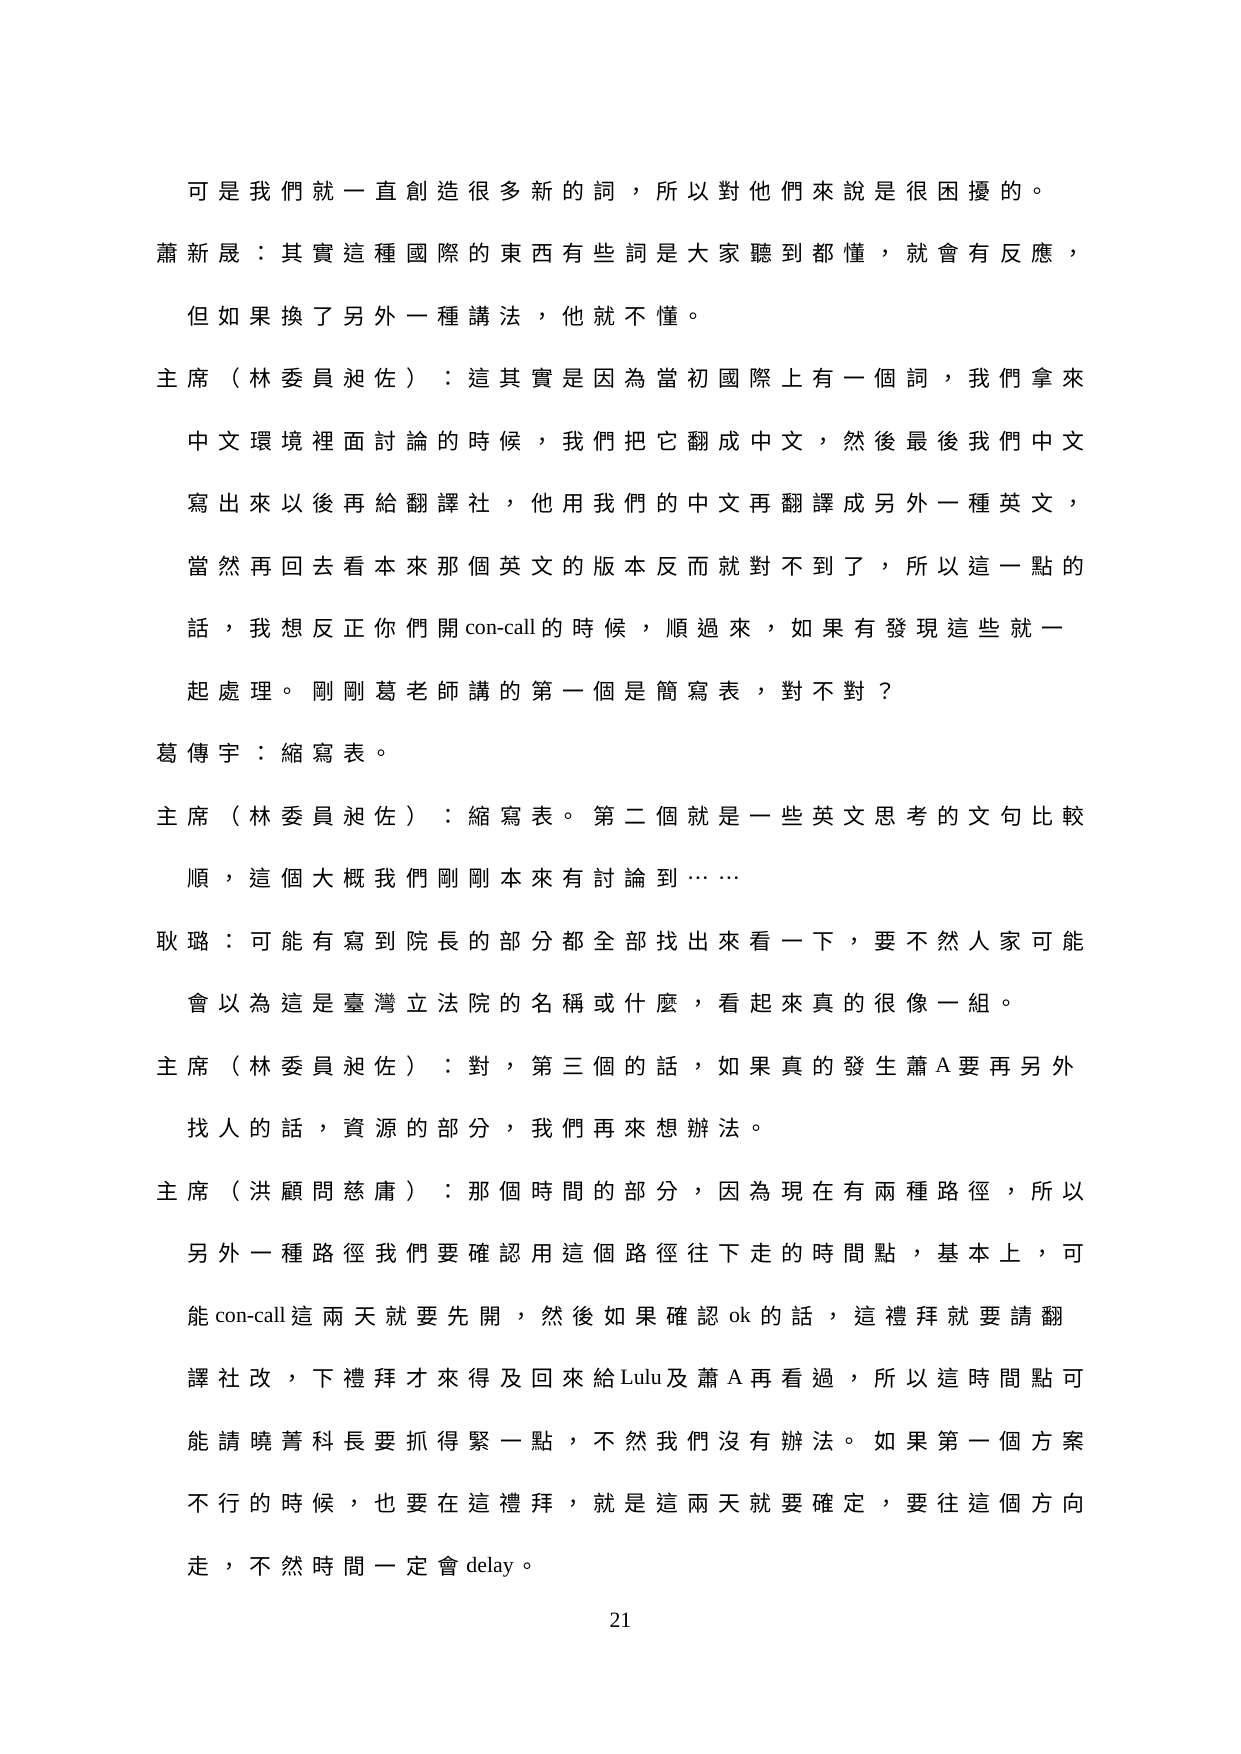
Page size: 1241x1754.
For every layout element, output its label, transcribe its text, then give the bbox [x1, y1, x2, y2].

text 蕭新晟：其實這種國際的東西有些詞是大家聽到都懂，就會有反應，但如果換了另外一種講法，他就不懂。 [151, 221, 1089, 346]
text 耿璐：可能有寫到院長的部分都全部找出來看一下，要不然人家可能會以為這是臺灣立法院的名稱或什麼，看起來真的很像一組。 [151, 908, 1089, 1033]
text 主席（林委員昶佐）：這其實是因為當初國際上有一個詞，我們拿來中文環境裡面討論的時候，我們把它翻成中文，然後最後我們中文寫出來以後再給翻譯社，他用我們的中文再翻譯成另外一種英文，當然再回去看本來那個英文的版本反而就對不到了，所以這一點的話，我想反正你們開con-call的時候，順過來，如果有發現這些就一起處理。剛剛葛老師講的第一個是簡寫表，對不對？ [151, 346, 1089, 721]
text 主席（林委員昶佐）：縮寫表。第二個就是一些英文思考的文句比較順，這個大概我們剛剛本來有討論到…… [151, 783, 1089, 908]
text 可是我們就一直創造很多新的詞，所以對他們來說是很困擾的。 [151, 158, 1089, 221]
text 主席（林委員昶佐）：對，第三個的話，如果真的發生蕭A要再另外找人的話，資源的部分，我們再來想辦法。 [151, 1033, 1089, 1158]
text 主席（洪顧問慈庸）：那個時間的部分，因為現在有兩種路徑，所以另外一種路徑我們要確認用這個路徑往下走的時間點，基本上，可能con-call這兩天就要先開，然後如果確認ok的話，這禮拜就要請翻譯社改，下禮拜才來得及回來給Lulu及蕭A再看過，所以這時間點可能請曉菁科長要抓得緊一點，不然我們沒有辦法。如果第一個方案不行的時候，也要在這禮拜，就是這兩天就要確定，要往這個方向走，不然時間一定會delay。 [151, 1158, 1089, 1596]
text 葛傳宇：縮寫表。 [151, 721, 1089, 783]
